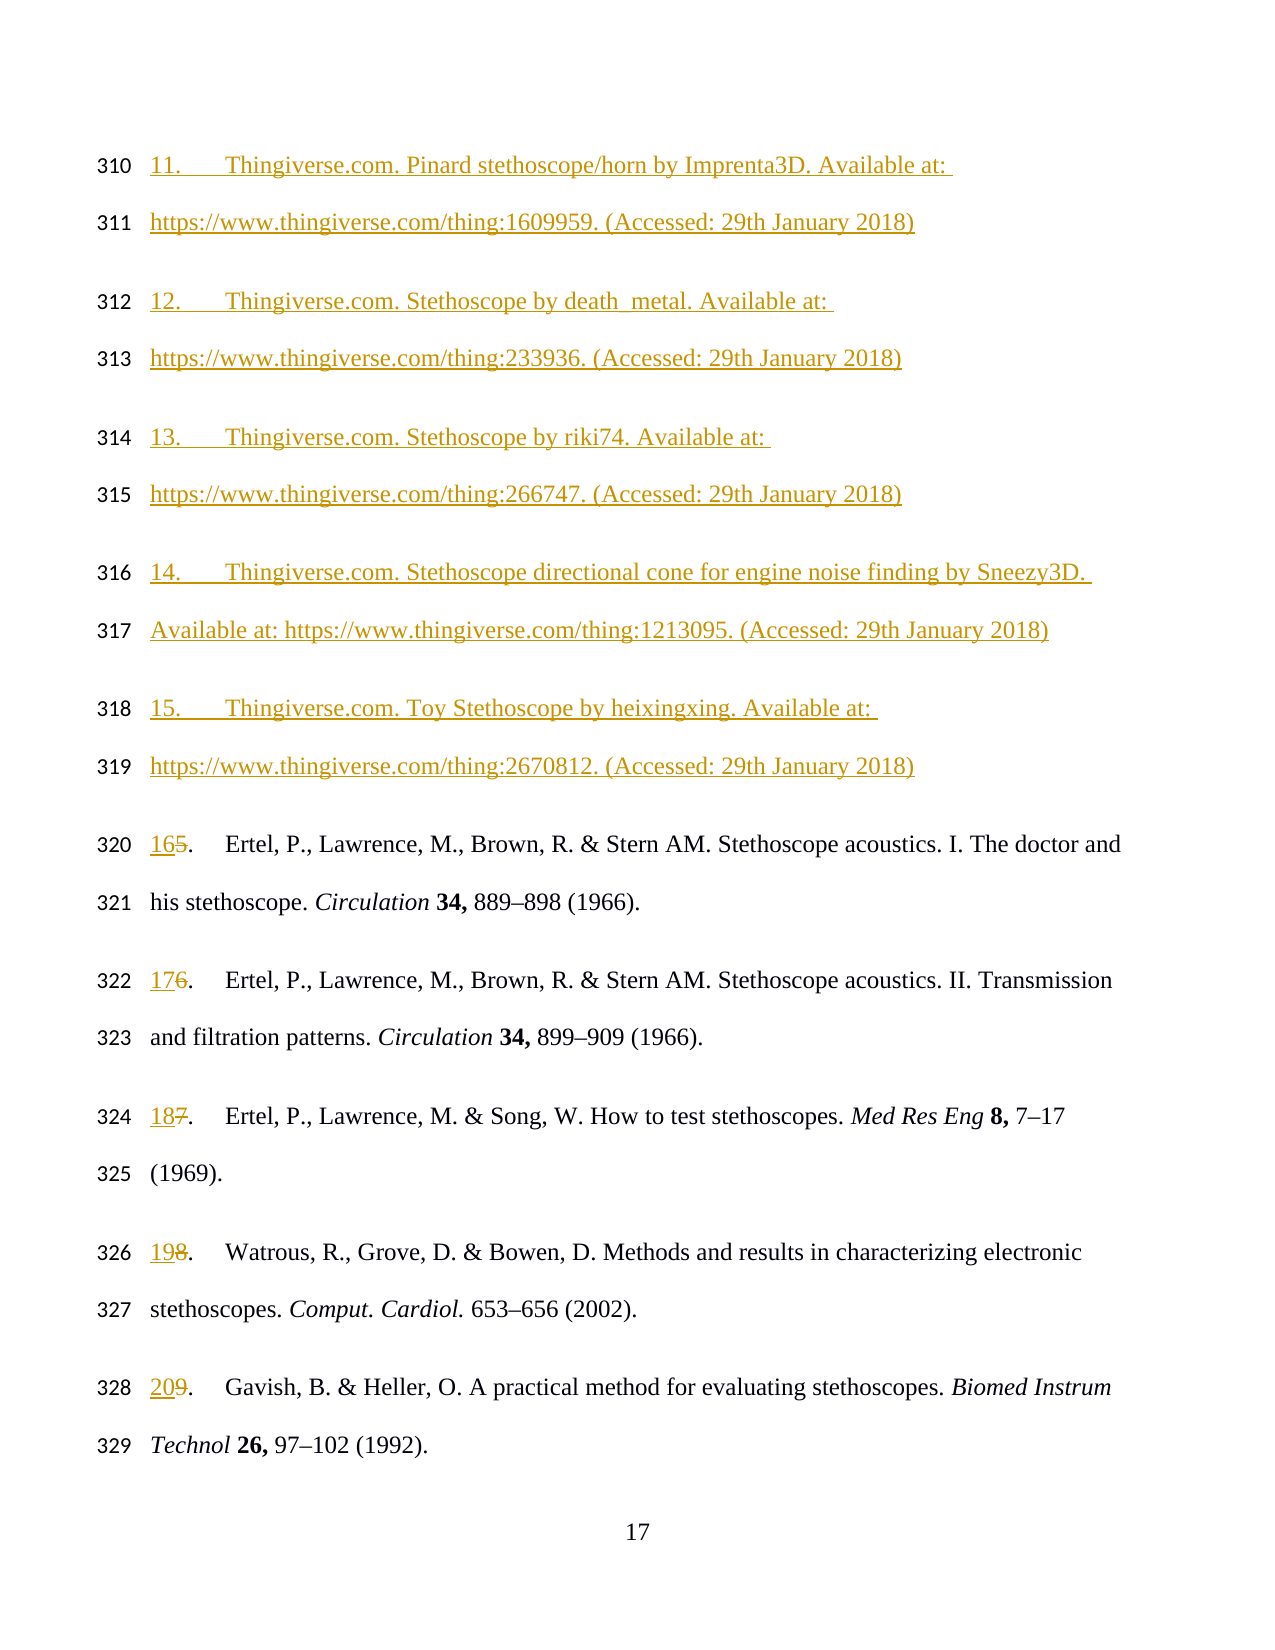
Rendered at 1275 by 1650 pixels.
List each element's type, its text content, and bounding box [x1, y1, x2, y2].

text 12. Thingiverse.com. Stethoscope by death_metal. Available at: https://www.thingiverse.com/thing:233936. (Accessed: 29th January 2018) [150, 286, 1125, 372]
text 20. Gavish, B. & Heller, O. A practical method for evaluating stethoscopes. Biomed Instrum Technol 26, 97–102 (1992). [150, 1372, 1125, 1459]
text 11. Thingiverse.com. Pinard stethoscope/horn by Imprenta3D. Available at: https://www.thingiverse.com/thing:1609959. (Accessed: 29th January 2018) [150, 150, 1125, 236]
text 18. Ertel, P., Lawrence, M. & Song, W. How to test stethoscopes. Med Res Eng 8, 7–17 (1969). [150, 1101, 1125, 1187]
text 14. Thingiverse.com. Stethoscope directional cone for engine noise finding by Sneezy3D. Available at: https://www.thingiverse.com/thing:1213095. (Accessed: 29th January 2018) [150, 557, 1125, 644]
text 17. Ertel, P., Lawrence, M., Brown, R. & Stern AM. Stethoscope acoustics. II. Transmission and filtration patterns. Circulation 34, 899–909 (1966). [150, 965, 1125, 1051]
text 15. Thingiverse.com. Toy Stethoscope by heixingxing. Available at: https://www.thingiverse.com/thing:2670812. (Accessed: 29th January 2018) [150, 693, 1125, 779]
text 13. Thingiverse.com. Stethoscope by riki74. Available at: https://www.thingiverse.com/thing:266747. (Accessed: 29th January 2018) [150, 422, 1125, 508]
text 19. Watrous, R., Grove, D. & Bowen, D. Methods and results in characterizing electronic stethoscopes. Comput. Cardiol. 653–656 (2002). [150, 1237, 1125, 1323]
text 16. Ertel, P., Lawrence, M., Brown, R. & Stern AM. Stethoscope acoustics. I. The doctor and his stethoscope. Circulation 34, 889–898 (1966). [150, 829, 1125, 915]
